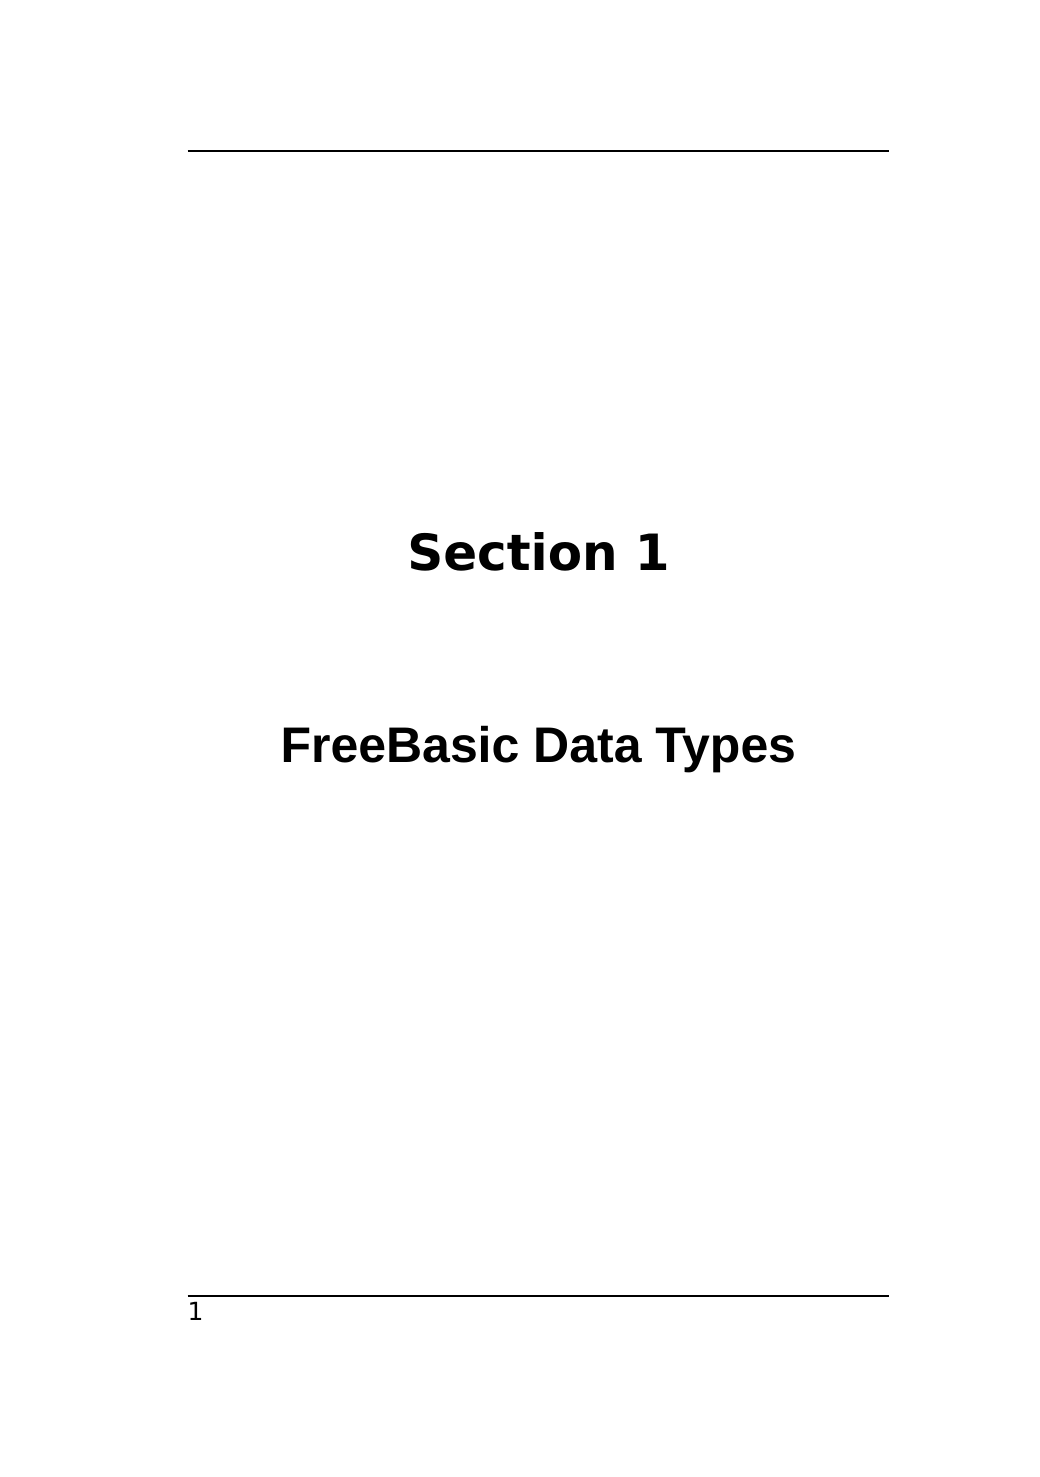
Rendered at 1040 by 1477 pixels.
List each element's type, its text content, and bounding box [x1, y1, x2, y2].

subtitle FreeBasic Data Types [187, 716, 889, 773]
title Section 1 [187, 524, 889, 582]
